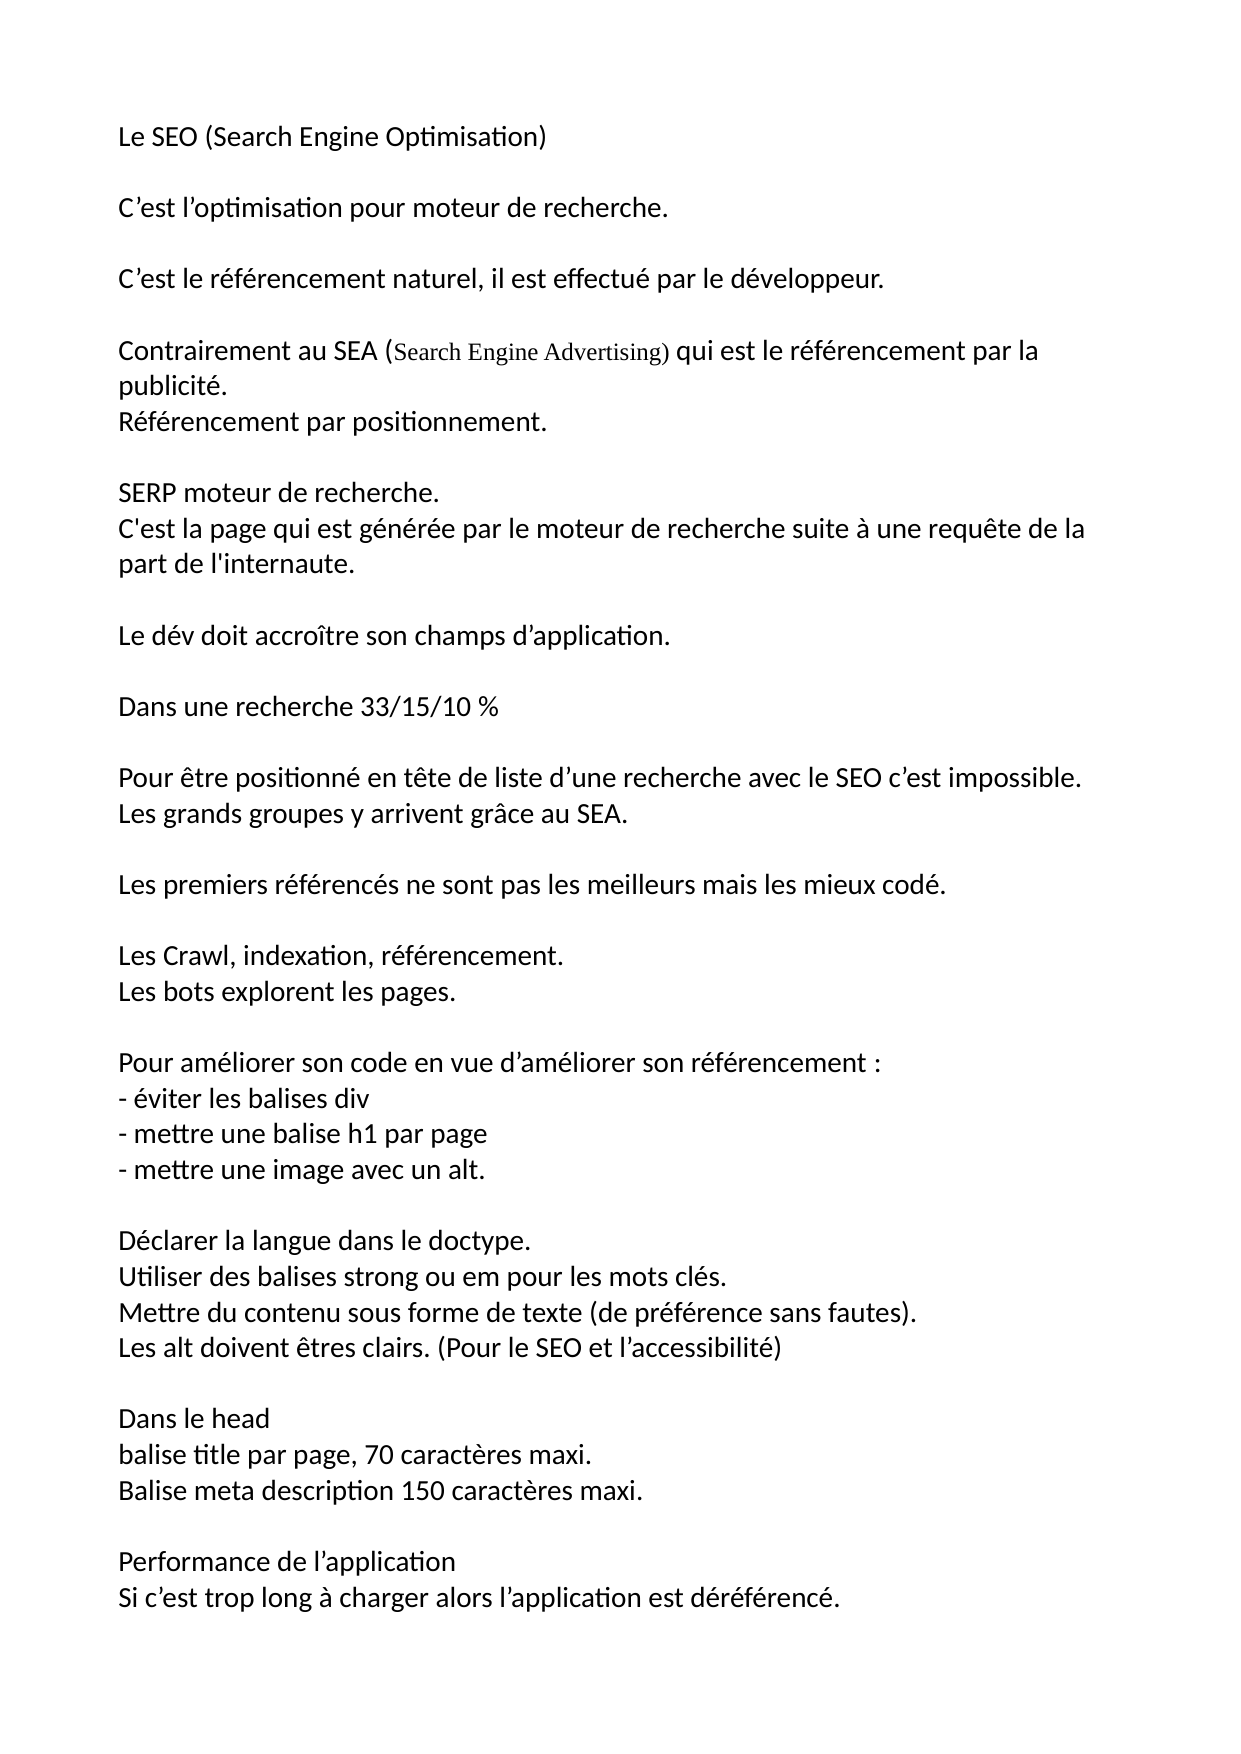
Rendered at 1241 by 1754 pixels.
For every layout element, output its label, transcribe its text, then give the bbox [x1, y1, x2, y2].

text Déclarer la langue dans le doctype. [118, 1222, 1122, 1258]
text - éviter les balises div [118, 1080, 1122, 1116]
text balise title par page, 70 caractères maxi. [118, 1436, 1122, 1472]
text C’est le référencement naturel, il est effectué par le développeur. [118, 261, 1122, 296]
text Les alt doivent êtres clairs. (Pour le SEO et l’accessibilité) [118, 1329, 1122, 1365]
text Dans une recherche 33/15/10 % [118, 688, 1122, 724]
text Dans le head [118, 1401, 1122, 1436]
text - mettre une image avec un alt. [118, 1151, 1122, 1187]
text Mettre du contenu sous forme de texte (de préférence sans fautes). [118, 1294, 1122, 1329]
text Le dév doit accroître son champs d’application. [118, 617, 1122, 652]
text Les premiers référencés ne sont pas les meilleurs mais les mieux codé. [118, 866, 1122, 902]
text Balise meta description 150 caractères maxi. [118, 1472, 1122, 1507]
text Si c’est trop long à charger alors l’application est déréférencé. [118, 1579, 1122, 1614]
text C'est la page qui est générée par le moteur de recherche suite à une requête de la part de l'internaute. [118, 510, 1122, 581]
text Performance de l’application [118, 1543, 1122, 1579]
text Les bots explorent les pages. [118, 973, 1122, 1009]
text SERP moteur de recherche. [118, 474, 1122, 510]
text Pour être positionné en tête de liste d’une recherche avec le SEO c’est impossible. [118, 759, 1122, 795]
text Le SEO (Search Engine Optimisation) [118, 118, 1122, 154]
text - mettre une balise h1 par page [118, 1116, 1122, 1151]
text Les grands groupes y arrivent grâce au SEA. [118, 795, 1122, 831]
text Contrairement au SEA (Search Engine Advertising) qui est le référencement par la publicité. [118, 332, 1122, 403]
text Utiliser des balises strong ou em pour les mots clés. [118, 1258, 1122, 1294]
text Pour améliorer son code en vue d’améliorer son référencement : [118, 1044, 1122, 1080]
text Les Crawl, indexation, référencement. [118, 937, 1122, 973]
text C’est l’optimisation pour moteur de recherche. [118, 189, 1122, 225]
text Référencement par positionnement. [118, 403, 1122, 439]
